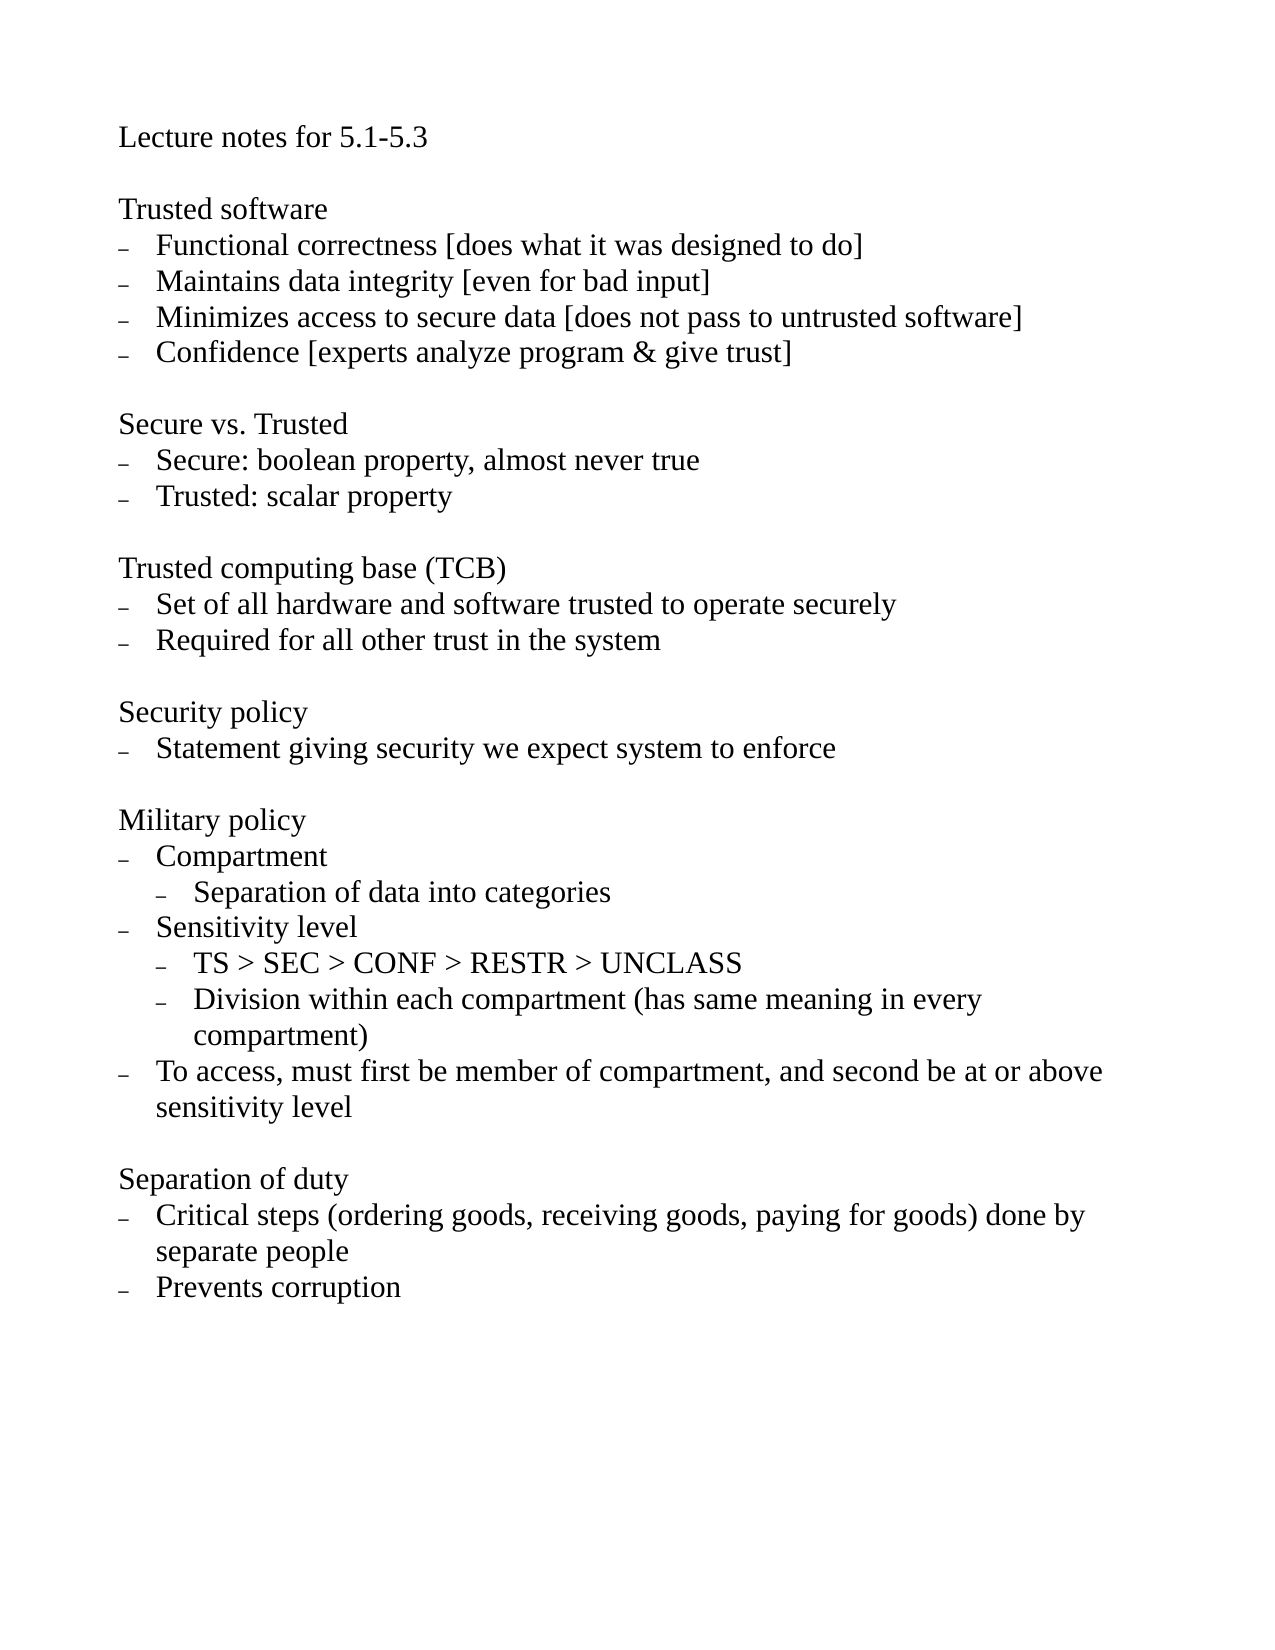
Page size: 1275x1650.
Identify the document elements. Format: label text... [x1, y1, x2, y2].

list Minimizes access to secure data [does not pass to untrusted software] [118, 298, 1157, 334]
list Sensitivity level [118, 909, 1157, 945]
text Lecture notes for 5.1-5.3 [118, 118, 1157, 154]
text Trusted computing base (TCB) [118, 549, 1157, 585]
text Secure vs. Trusted [118, 406, 1157, 442]
list Set of all hardware and software trusted to operate securely [118, 585, 1157, 621]
text Separation of duty [118, 1160, 1157, 1196]
list TS > SEC > CONF > RESTR > UNCLASS [156, 945, 1157, 981]
list Statement giving security we expect system to enforce [118, 729, 1157, 765]
list Prevents corruption [118, 1268, 1157, 1304]
list To access, must first be member of compartment, and second be at or above sensitivity level [118, 1052, 1157, 1124]
text Security policy [118, 693, 1157, 729]
list Compartment [118, 837, 1157, 873]
text Military policy [118, 801, 1157, 837]
list Functional correctness [does what it was designed to do] [118, 226, 1157, 262]
list Maintains data integrity [even for bad input] [118, 262, 1157, 298]
list Separation of data into categories [156, 873, 1157, 909]
list Critical steps (ordering goods, receiving goods, paying for goods) done by separate people [118, 1196, 1157, 1268]
list Required for all other trust in the system [118, 621, 1157, 657]
list Trusted: scalar property [118, 477, 1157, 513]
list Division within each compartment (has same meaning in every compartment) [156, 981, 1157, 1052]
list Confidence [experts analyze program & give trust] [118, 334, 1157, 370]
list Secure: boolean property, almost never true [118, 442, 1157, 477]
text Trusted software [118, 190, 1157, 226]
